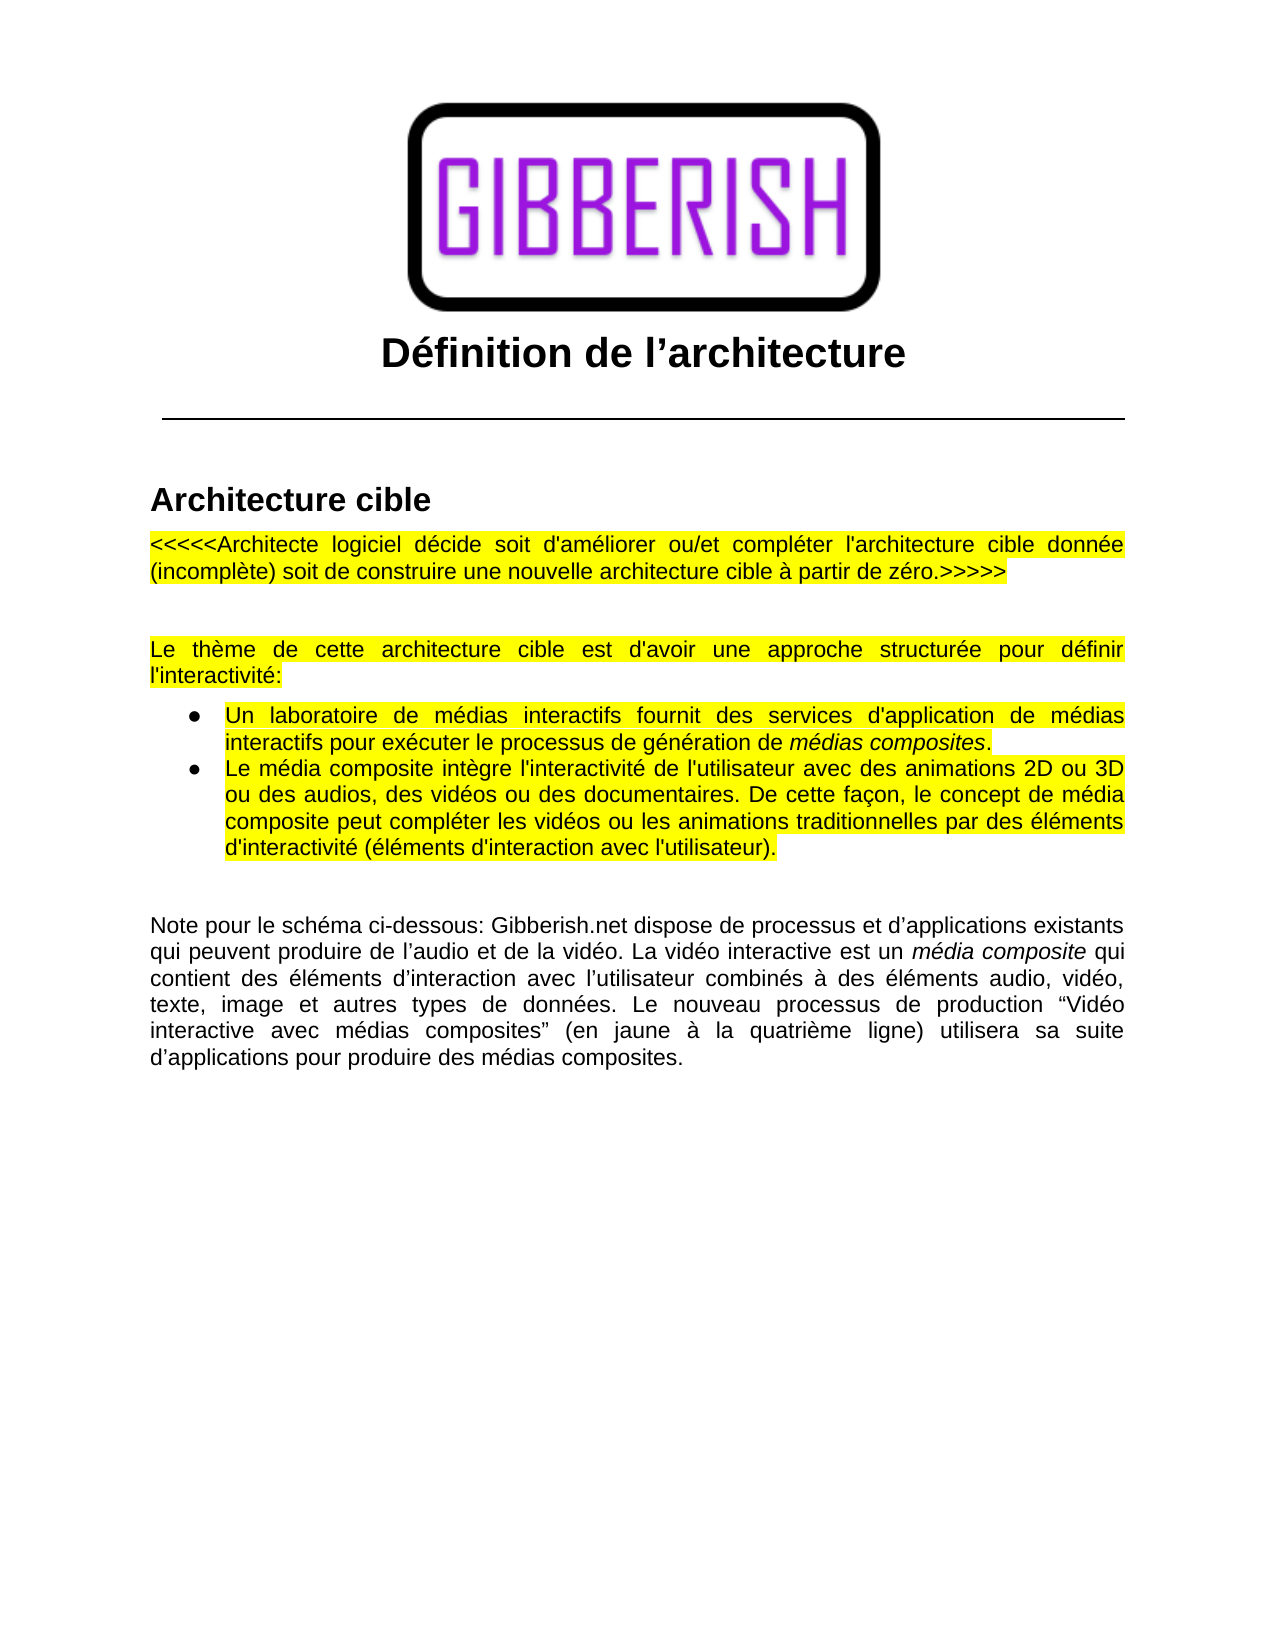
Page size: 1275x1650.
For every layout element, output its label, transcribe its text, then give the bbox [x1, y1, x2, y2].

subtitle Architecture cible [150, 481, 1125, 519]
list Un laboratoire de médias interactifs fournit des services d'application de médias interactifs pour exécuter le processus de génération de médias composites. [187, 701, 1125, 755]
list Le média composite intègre l'interactivité de l'utilisateur avec des animations 2D ou 3D ou des audios, des vidéos ou des documentaires. De cette façon, le concept de média composite peut compléter les vidéos ou les animations traditionnelles par des éléments d'interactivité (éléments d'interaction avec l'utilisateur). [187, 755, 1125, 861]
text Le thème de cette architecture cible est d'avoir une approche structurée pour définir l'interactivité: [150, 636, 1125, 688]
text <<<<<Architecte logiciel décide soit d'améliorer ou/et compléter l'architecture cible donnée (incomplète) soit de construire une nouvelle architecture cible à partir de zéro.>>>>> [150, 531, 1125, 584]
text Note pour le schéma ci-dessous: Gibberish.net dispose de processus et d’applications existants qui peuvent produire de l’audio et de la vidéo. La vidéo interactive est un média composite qui contient des éléments d’interaction avec l’utilisateur combinés à des éléments audio, vidéo, texte, image et autres types de données. Le nouveau processus de production “Vidéo interactive avec médias composites” (en jaune à la quatrième ligne) utilisera sa suite d’applications pour produire des médias composites. [150, 912, 1125, 1070]
picture [394, 86, 893, 329]
